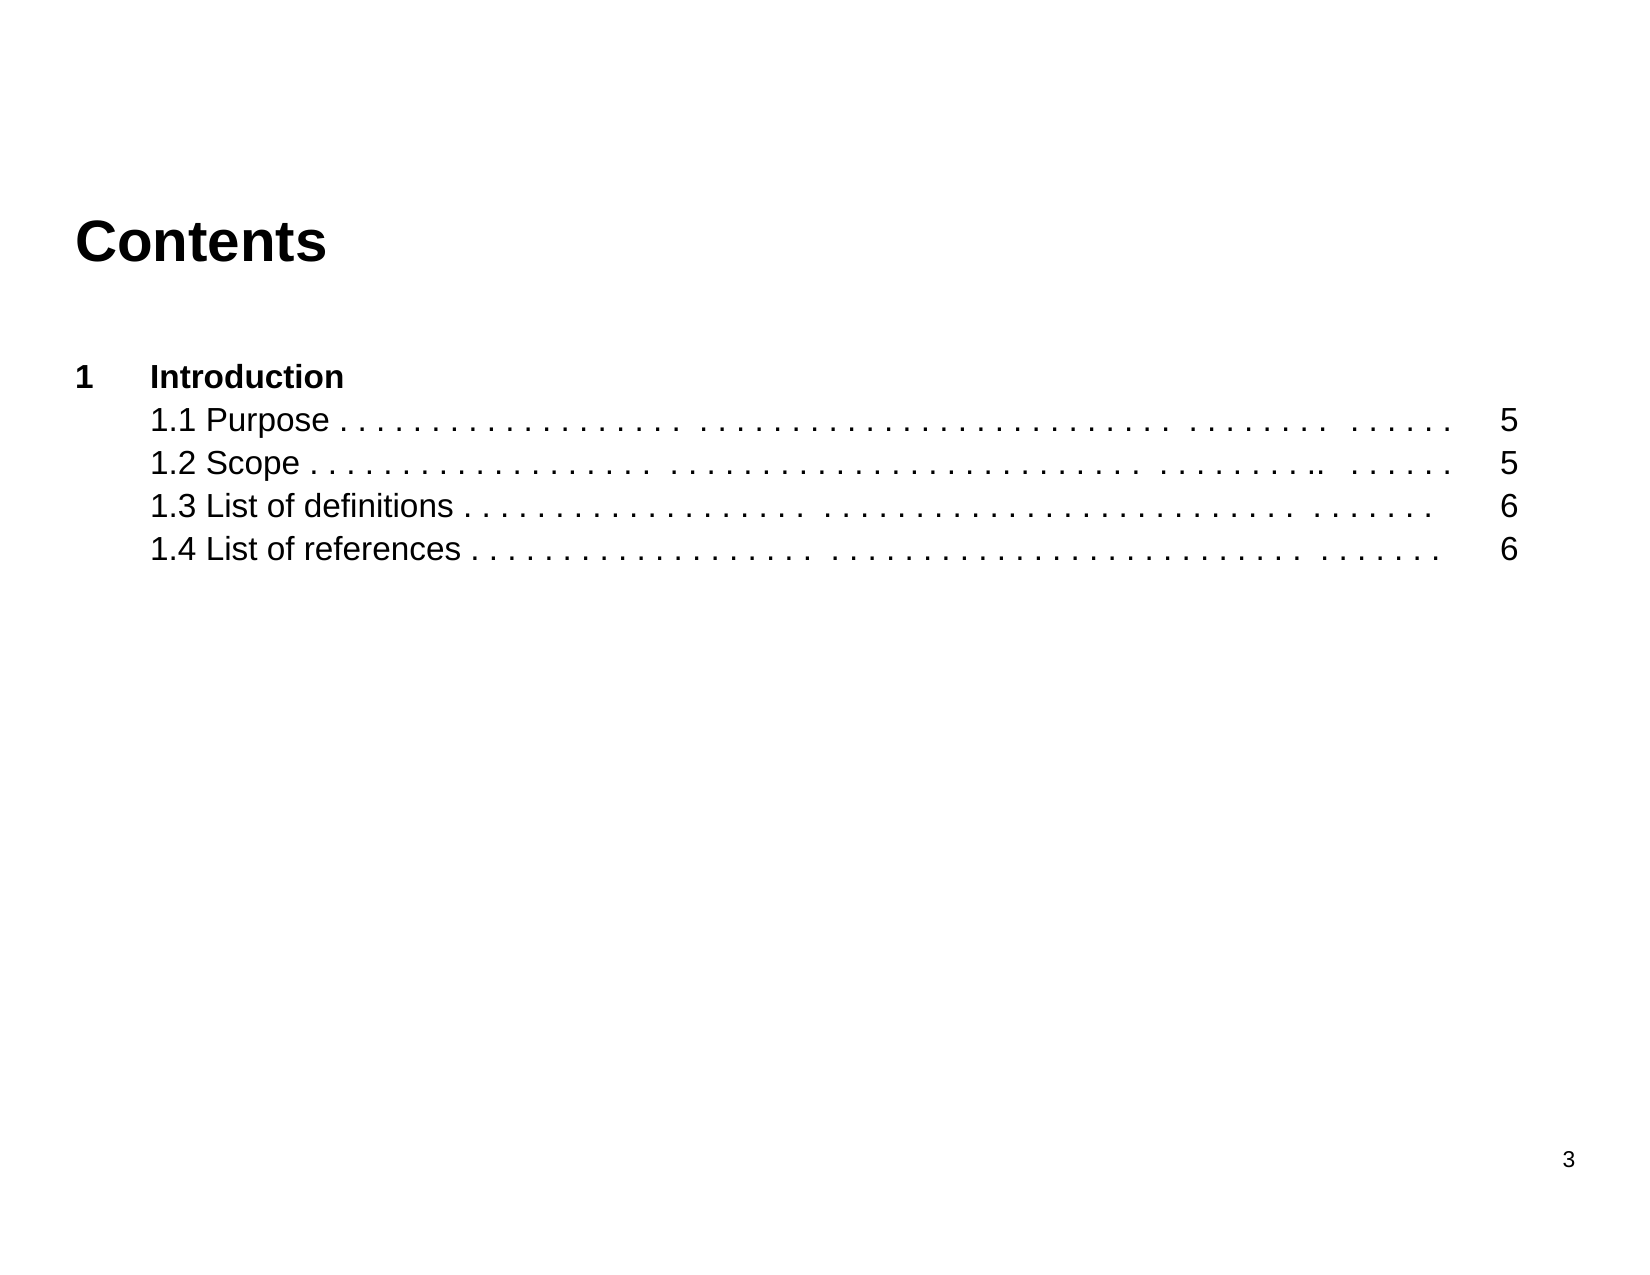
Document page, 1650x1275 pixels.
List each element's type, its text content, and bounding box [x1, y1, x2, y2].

text 1.4 List of references . . . . . . . . . . . . . . . . . . . . . . . . . . . . . . . . . . . . . . . . . . . . . . . . . . . . 6 [75, 530, 1575, 567]
text 1.3 List of definitions . . . . . . . . . . . . . . . . . . . . . . . . . . . . . . . . . . . . . . . . . . . . . . . . . . . . 6 [75, 487, 1575, 524]
text 1 Introduction [75, 358, 1575, 396]
text 1.1 Purpose . . . . . . . . . . . . . . . . . . . . . . . . . . . . . . . . . . . . . . . . . . . . . . . . . . . . . . . . . . . 5 [75, 401, 1575, 438]
text 1.2 Scope . . . . . . . . . . . . . . . . . . . . . . . . . . . . . . . . . . . . . . . . . . . . . . . . . . . . . .. . . . . . . 5 [75, 444, 1575, 481]
text Contents [75, 209, 1575, 274]
